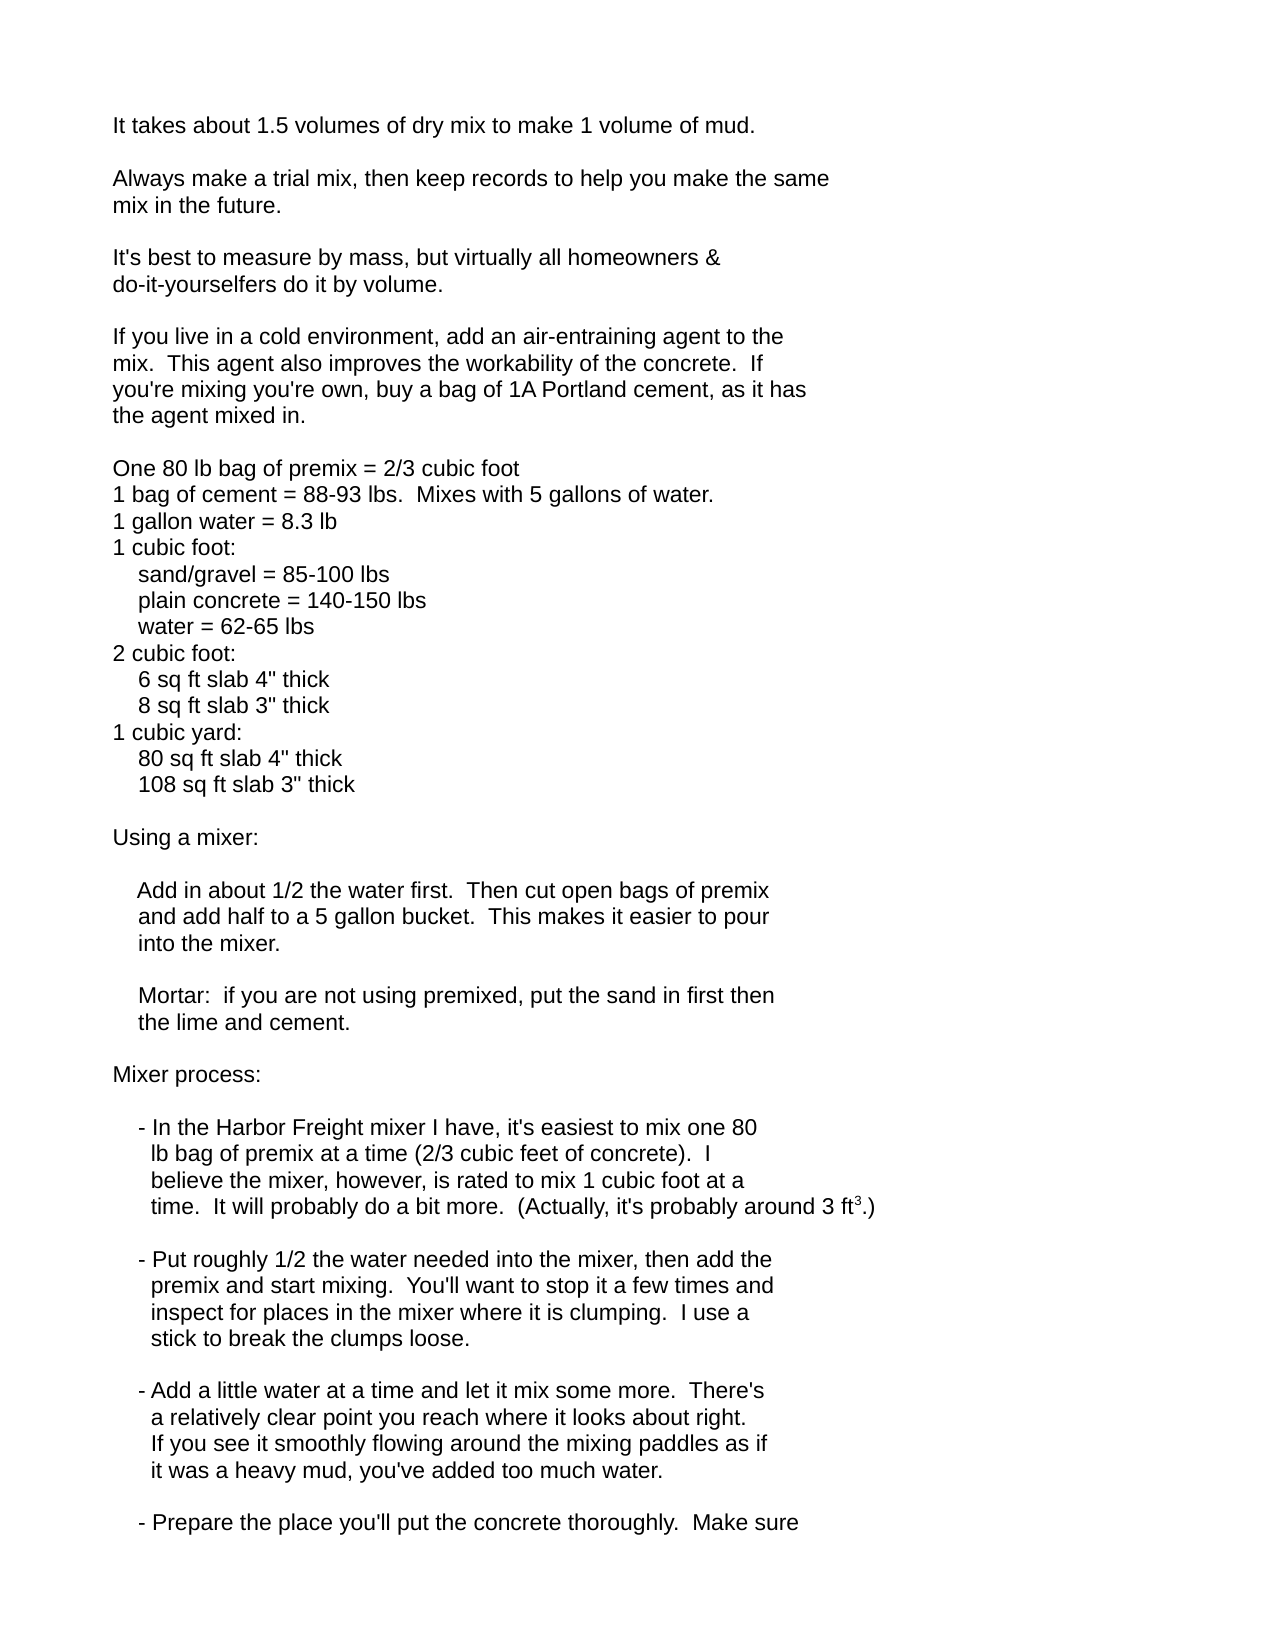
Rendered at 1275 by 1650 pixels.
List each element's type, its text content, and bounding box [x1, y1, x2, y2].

text If you live in a cold environment, add an air-entraining agent to the [112, 323, 1162, 350]
text stick to break the clumps loose. [112, 1325, 1162, 1351]
text the lime and cement. [112, 1008, 1162, 1035]
text and add half to a 5 gallon bucket. This makes it easier to pour [112, 903, 1162, 929]
text mix. This agent also improves the workability of the concrete. If [112, 350, 1162, 376]
text 1 bag of cement = 88-93 lbs. Mixes with 5 gallons of water. [112, 481, 1162, 508]
text One 80 lb bag of premix = 2/3 cubic foot [112, 455, 1162, 481]
text time. It will probably do a bit more. (Actually, it's probably around 3 ft3.) [112, 1193, 1162, 1219]
text Always make a trial mix, then keep records to help you make the same [112, 165, 1162, 192]
text 1 cubic foot: [112, 534, 1162, 561]
text believe the mixer, however, is rated to mix 1 cubic foot at a [112, 1167, 1162, 1193]
text - Put roughly 1/2 the water needed into the mixer, then add the [112, 1246, 1162, 1272]
text - Add a little water at a time and let it mix some more. There's [112, 1377, 1162, 1404]
text do-it-yourselfers do it by volume. [112, 271, 1162, 297]
text 108 sq ft slab 3" thick [112, 771, 1162, 798]
text Add in about 1/2 the water first. Then cut open bags of premix [112, 877, 1162, 903]
text Mortar: if you are not using premixed, put the sand in first then [112, 982, 1162, 1008]
text plain concrete = 140-150 lbs [112, 587, 1162, 613]
text a relatively clear point you reach where it looks about right. [112, 1404, 1162, 1430]
text 1 gallon water = 8.3 lb [112, 508, 1162, 534]
text sand/gravel = 85-100 lbs [112, 561, 1162, 587]
text 80 sq ft slab 4" thick [112, 745, 1162, 771]
text water = 62-65 lbs [112, 613, 1162, 639]
text the agent mixed in. [112, 402, 1162, 429]
text It takes about 1.5 volumes of dry mix to make 1 volume of mud. [112, 112, 1162, 139]
text mix in the future. [112, 192, 1162, 218]
text into the mixer. [112, 929, 1162, 956]
text 6 sq ft slab 4" thick [112, 666, 1162, 692]
text - Prepare the place you'll put the concrete thoroughly. Make sure [112, 1509, 1162, 1536]
text It's best to measure by mass, but virtually all homeowners & [112, 244, 1162, 271]
text premix and start mixing. You'll want to stop it a few times and [112, 1272, 1162, 1298]
text - In the Harbor Freight mixer I have, it's easiest to mix one 80 [112, 1114, 1162, 1140]
text inspect for places in the mixer where it is clumping. I use a [112, 1298, 1162, 1325]
text 8 sq ft slab 3" thick [112, 692, 1162, 719]
text it was a heavy mud, you've added too much water. [112, 1457, 1162, 1483]
text you're mixing you're own, buy a bag of 1A Portland cement, as it has [112, 376, 1162, 402]
text lb bag of premix at a time (2/3 cubic feet of concrete). I [112, 1140, 1162, 1167]
text 1 cubic yard: [112, 719, 1162, 745]
text Mixer process: [112, 1061, 1162, 1088]
text Using a mixer: [112, 824, 1162, 850]
text If you see it smoothly flowing around the mixing paddles as if [112, 1430, 1162, 1457]
text 2 cubic foot: [112, 639, 1162, 666]
